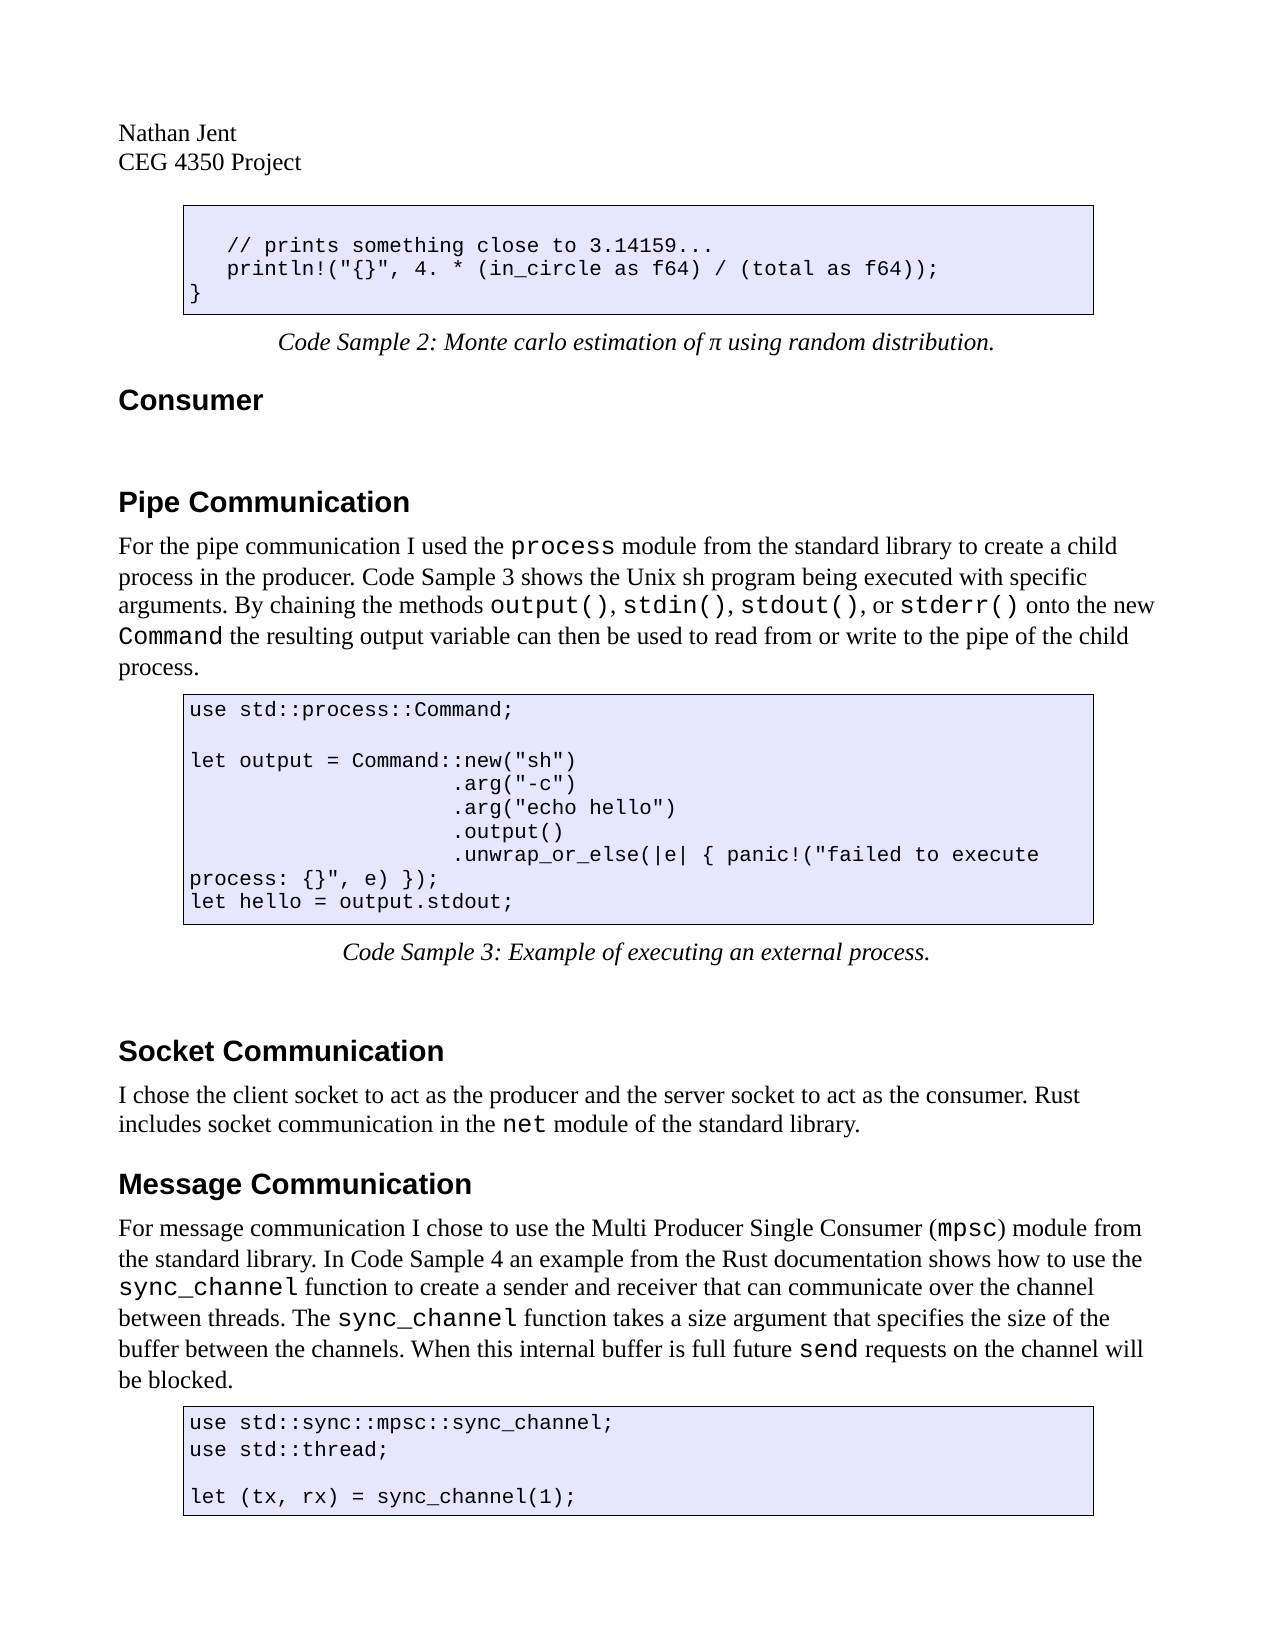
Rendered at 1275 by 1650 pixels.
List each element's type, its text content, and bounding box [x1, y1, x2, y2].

text Code Sample 3: Example of executing an external process. [118, 937, 1157, 965]
text For the pipe communication I used the process module from the standard library to create a child process in the producer. Code Sample 3 shows the Unix sh program being executed with specific arguments. By chaining the methods output(), stdin(), stdout(), or stderr() onto the new Command the resulting output variable can then be used to read from or write to the pipe of the child process. [118, 531, 1157, 681]
subtitle Consumer [118, 383, 1157, 416]
table_header // prints something close to 3.14159... println!("{}", 4. * (in_circle as f64) / (total as f64)); } [184, 206, 1093, 314]
table_header use std::process::Command; let output = Command::new("sh") .arg("-c") .arg("echo hello") .output() .unwrap_or_else(|e| { panic!("failed to execute process: {}", e) }); let hello = output.stdout; [184, 695, 1093, 924]
text I chose the client socket to act as the producer and the server socket to act as the consumer. Rust includes socket communication in the net module of the standard library. [118, 1080, 1157, 1139]
subtitle Socket Communication [118, 1034, 1157, 1067]
subtitle Pipe Communication [118, 485, 1157, 518]
text For message communication I chose to use the Multi Producer Single Consumer (mpsc) module from the standard library. In Code Sample 4 an example from the Rust documentation shows how to use the sync_channel function to create a sender and receiver that can communicate over the channel between threads. The sync_channel function takes a size argument that specifies the size of the buffer between the channels. When this internal buffer is full future send requests on the channel will be blocked. [118, 1213, 1157, 1394]
subtitle Message Communication [118, 1167, 1157, 1200]
text Code Sample 2: Monte carlo estimation of π using random distribution. [118, 327, 1157, 356]
table_header use std::sync::mpsc::sync_channel; use std::thread; let (tx, rx) = sync_channel(1); [184, 1407, 1093, 1515]
